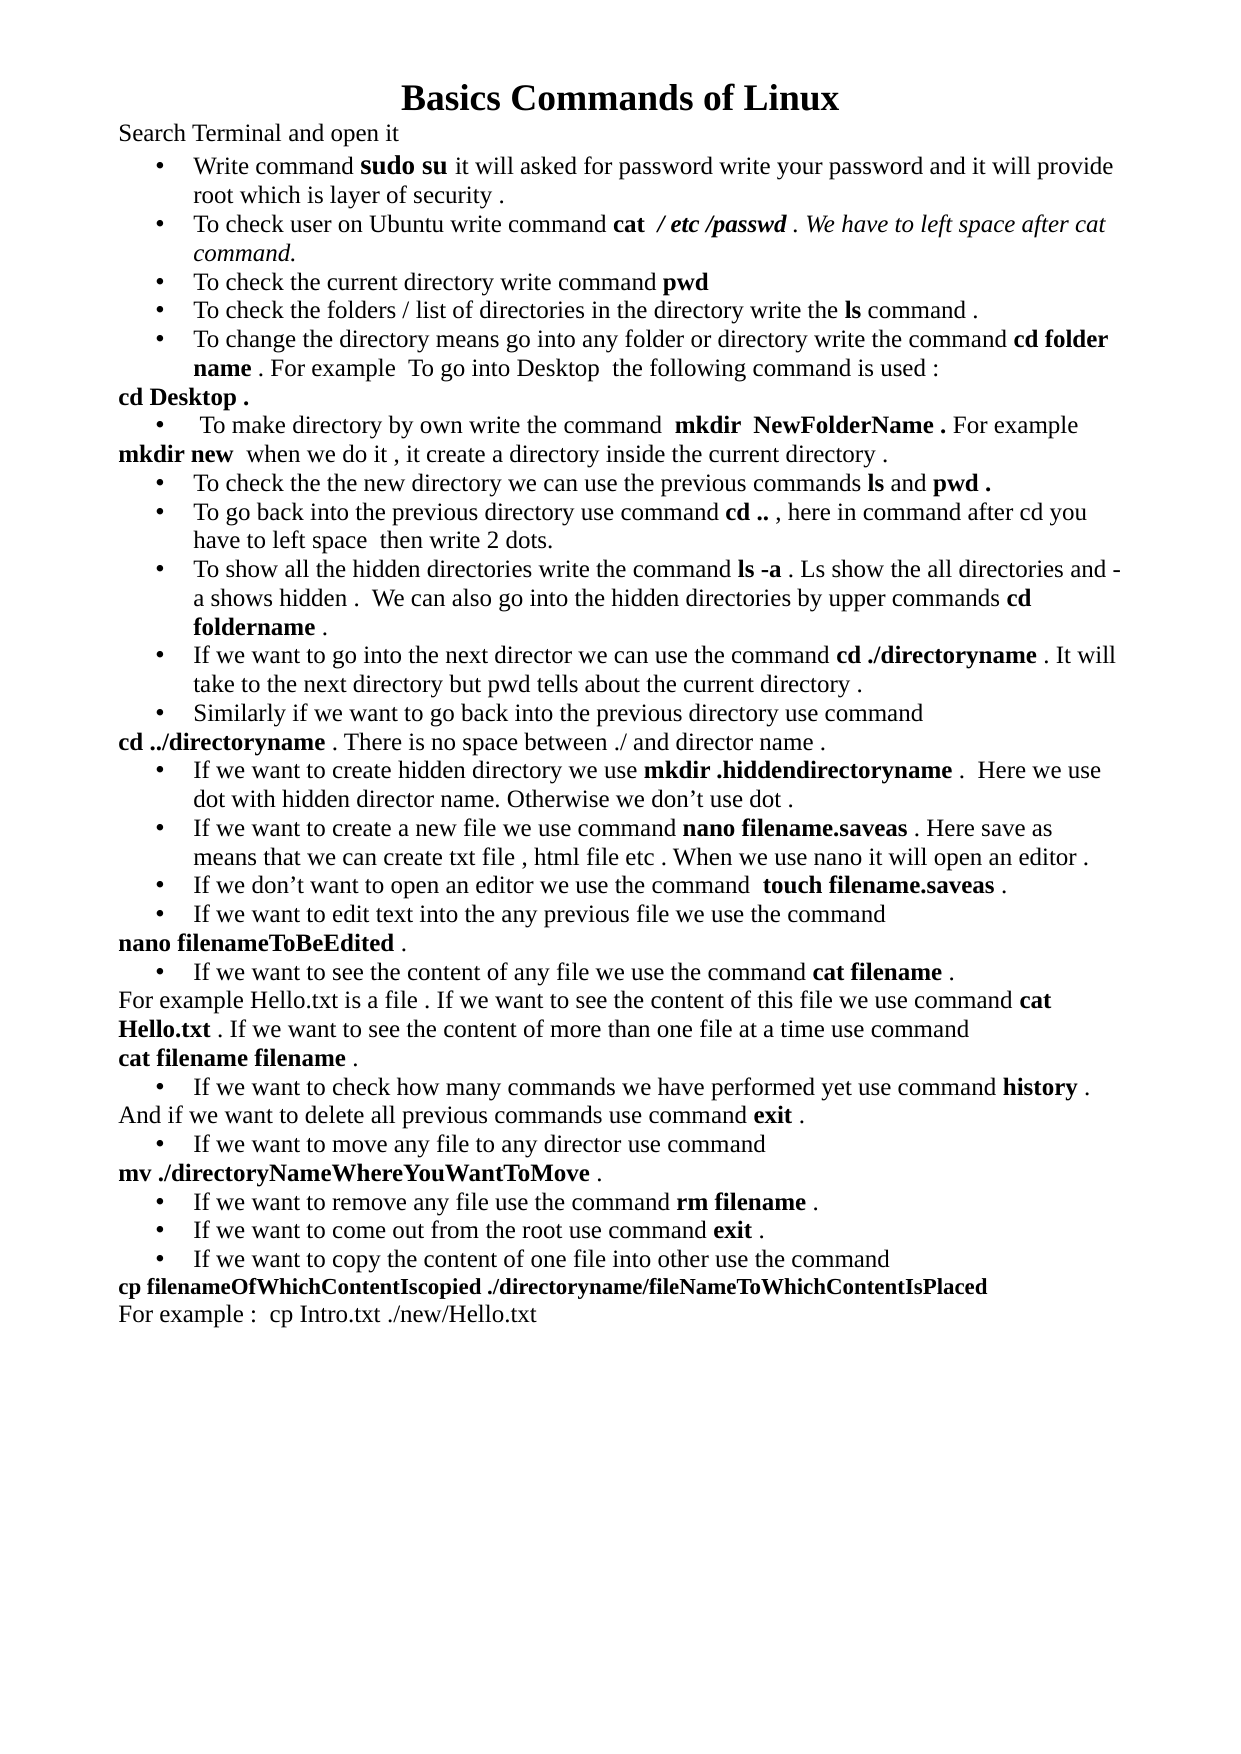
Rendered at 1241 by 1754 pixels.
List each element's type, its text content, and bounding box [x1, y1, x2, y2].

list Similarly if we want to go back into the previous directory use command [156, 698, 1122, 727]
list If we want to check how many commands we have performed yet use command history . [156, 1072, 1122, 1100]
list If we want to create a new file we use command nano filename.saveas . Here save as means that we can create txt file , html file etc . When we use nano it will open an editor . [156, 813, 1122, 870]
text cat filename filename . [118, 1043, 1122, 1072]
list If we want to edit text into the any previous file we use the command [156, 899, 1122, 928]
text For example Hello.txt is a file . If we want to see the content of this file we use command cat Hello.txt . If we want to see the content of more than one file at a time use command [118, 985, 1122, 1043]
list If we want to create hidden directory we use mkdir .hiddendirectoryname . Here we use dot with hidden director name. Otherwise we don’t use dot . [156, 755, 1122, 813]
list To make directory by own write the command mkdir NewFolderName . For example [156, 410, 1122, 439]
list If we want to go into the next director we can use the command cd ./directoryname . It will take to the next directory but pwd tells about the current directory . [156, 640, 1122, 698]
text mkdir new when we do it , it create a directory inside the current directory . [118, 439, 1122, 468]
list If we want to see the content of any file we use the command cat filename . [156, 957, 1122, 985]
list To check the the new directory we can use the previous commands ls and pwd . [156, 468, 1122, 497]
text Search Terminal and open it [118, 118, 1122, 147]
text mv ./directoryNameWhereYouWantToMove . [118, 1158, 1122, 1187]
list To check user on Ubuntu write command cat / etc /passwd . We have to left space after cat command. [156, 209, 1122, 267]
text cd Desktop . [118, 382, 1122, 410]
list To change the directory means go into any folder or directory write the command cd folder name . For example To go into Desktop the following command is used : [156, 324, 1122, 382]
list To go back into the previous directory use command cd .. , here in command after cd you have to left space then write 2 dots. [156, 497, 1122, 554]
list If we don’t want to open an editor we use the command touch filename.saveas . [156, 870, 1122, 899]
list If we want to copy the content of one file into other use the command [156, 1244, 1122, 1273]
list If we want to move any file to any director use command [156, 1129, 1122, 1158]
list If we want to remove any file use the command rm filename . [156, 1187, 1122, 1215]
list If we want to come out from the root use command exit . [156, 1215, 1122, 1244]
text For example : cp Intro.txt ./new/Hello.txt [118, 1299, 1122, 1328]
list To check the folders / list of directories in the directory write the ls command . [156, 295, 1122, 324]
text cp filenameOfWhichContentIscopied ./directoryname/fileNameToWhichContentIsPlaced [118, 1273, 1122, 1299]
text cd ../directoryname . There is no space between ./ and director name . [118, 727, 1122, 755]
list To check the current directory write command pwd [156, 267, 1122, 295]
text And if we want to delete all previous commands use command exit . [118, 1100, 1122, 1129]
list To show all the hidden directories write the command ls -a . Ls show the all directories and -a shows hidden . We can also go into the hidden directories by upper commands cd foldername . [156, 554, 1122, 640]
list Write command sudo su it will asked for password write your password and it will provide root which is layer of security . [156, 147, 1122, 209]
text nano filenameToBeEdited . [118, 928, 1122, 957]
